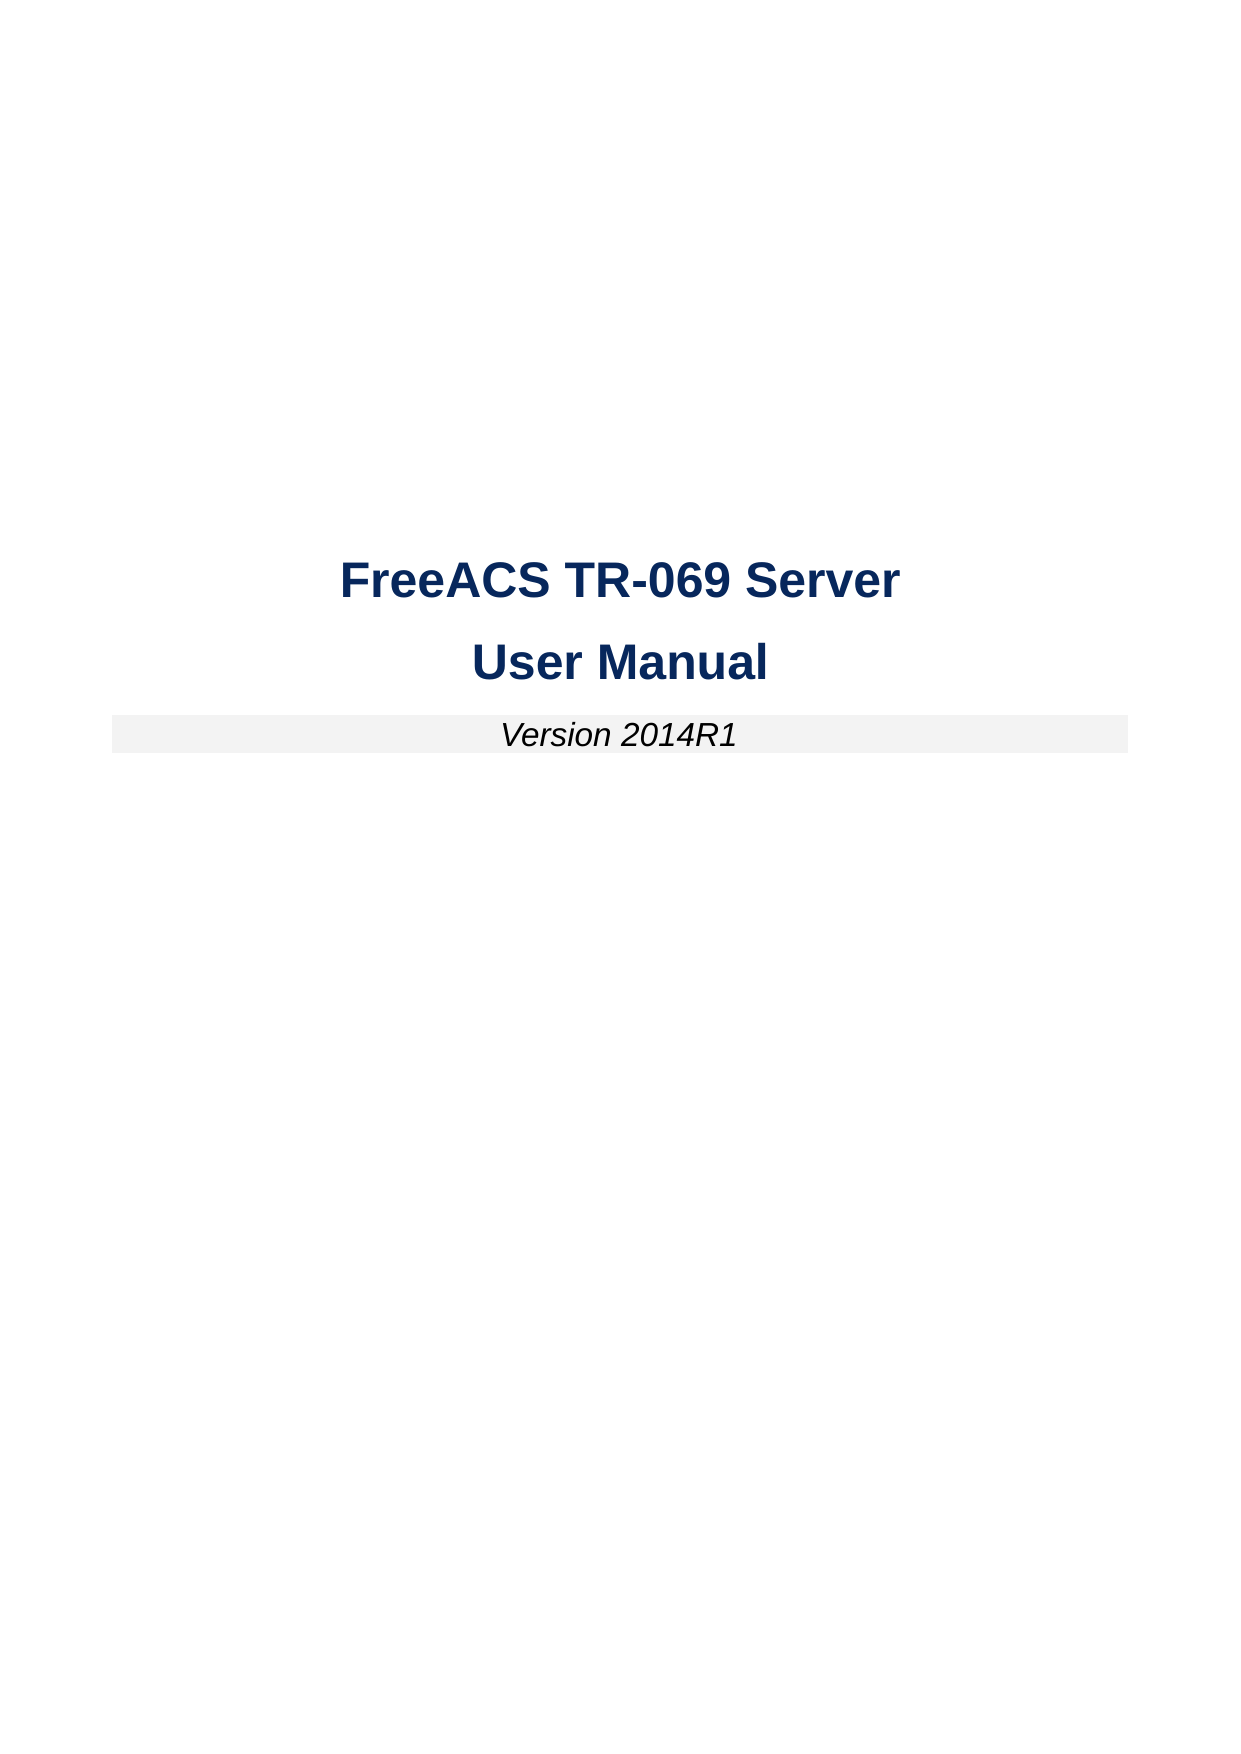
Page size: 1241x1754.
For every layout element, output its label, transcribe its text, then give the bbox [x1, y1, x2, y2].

title Version 2014R1 [112, 715, 1128, 753]
title User Manual [112, 632, 1128, 690]
title FreeACS TR-069 Server [112, 550, 1128, 607]
